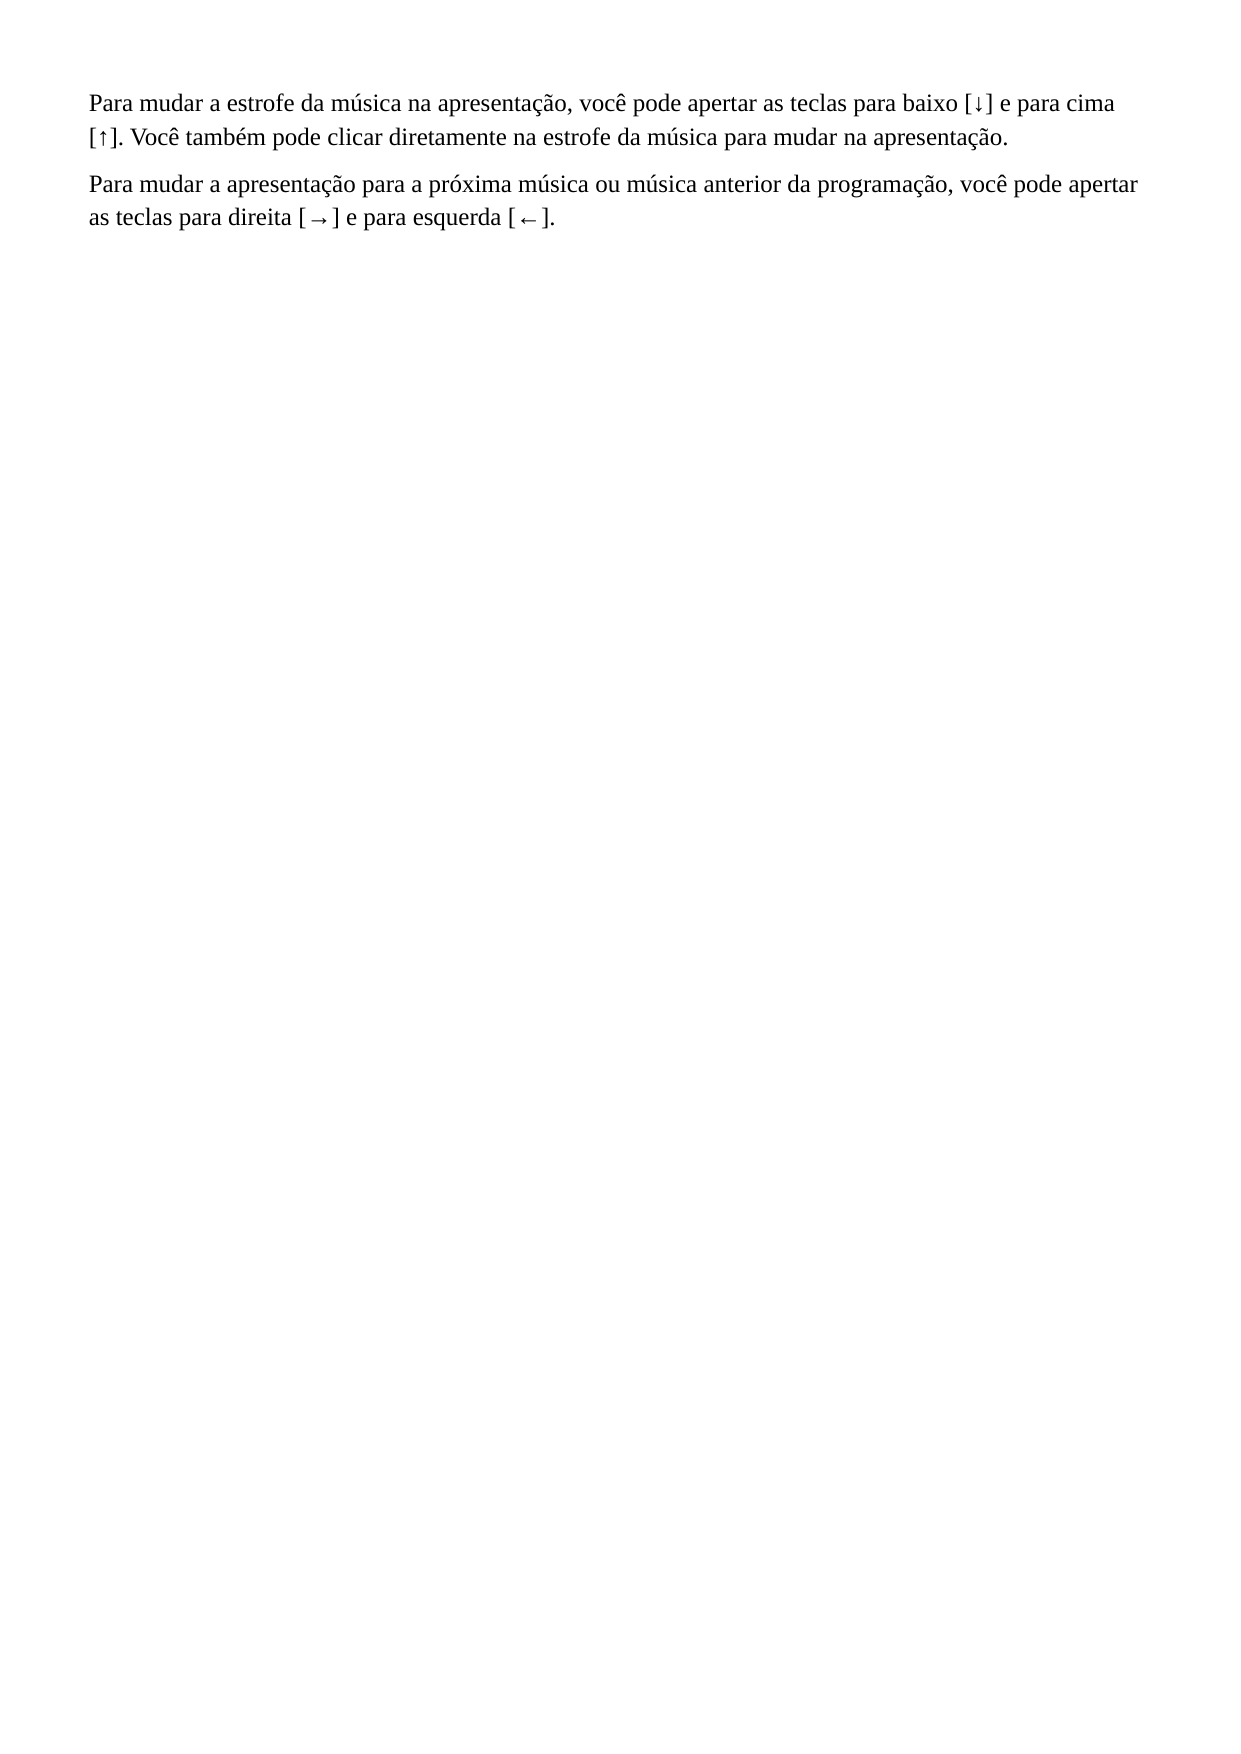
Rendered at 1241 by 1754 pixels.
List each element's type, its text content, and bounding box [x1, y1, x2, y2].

text Para mudar a estrofe da música na apresentação, você pode apertar as teclas para baixo [↓] e para cima [↑]. Você também pode clicar diretamente na estrofe da música para mudar na apresentação. [88, 88, 1152, 150]
text Para mudar a apresentação para a próxima música ou música anterior da programação, você pode apertar as teclas para direita [→] e para esquerda [←]. [88, 169, 1152, 231]
